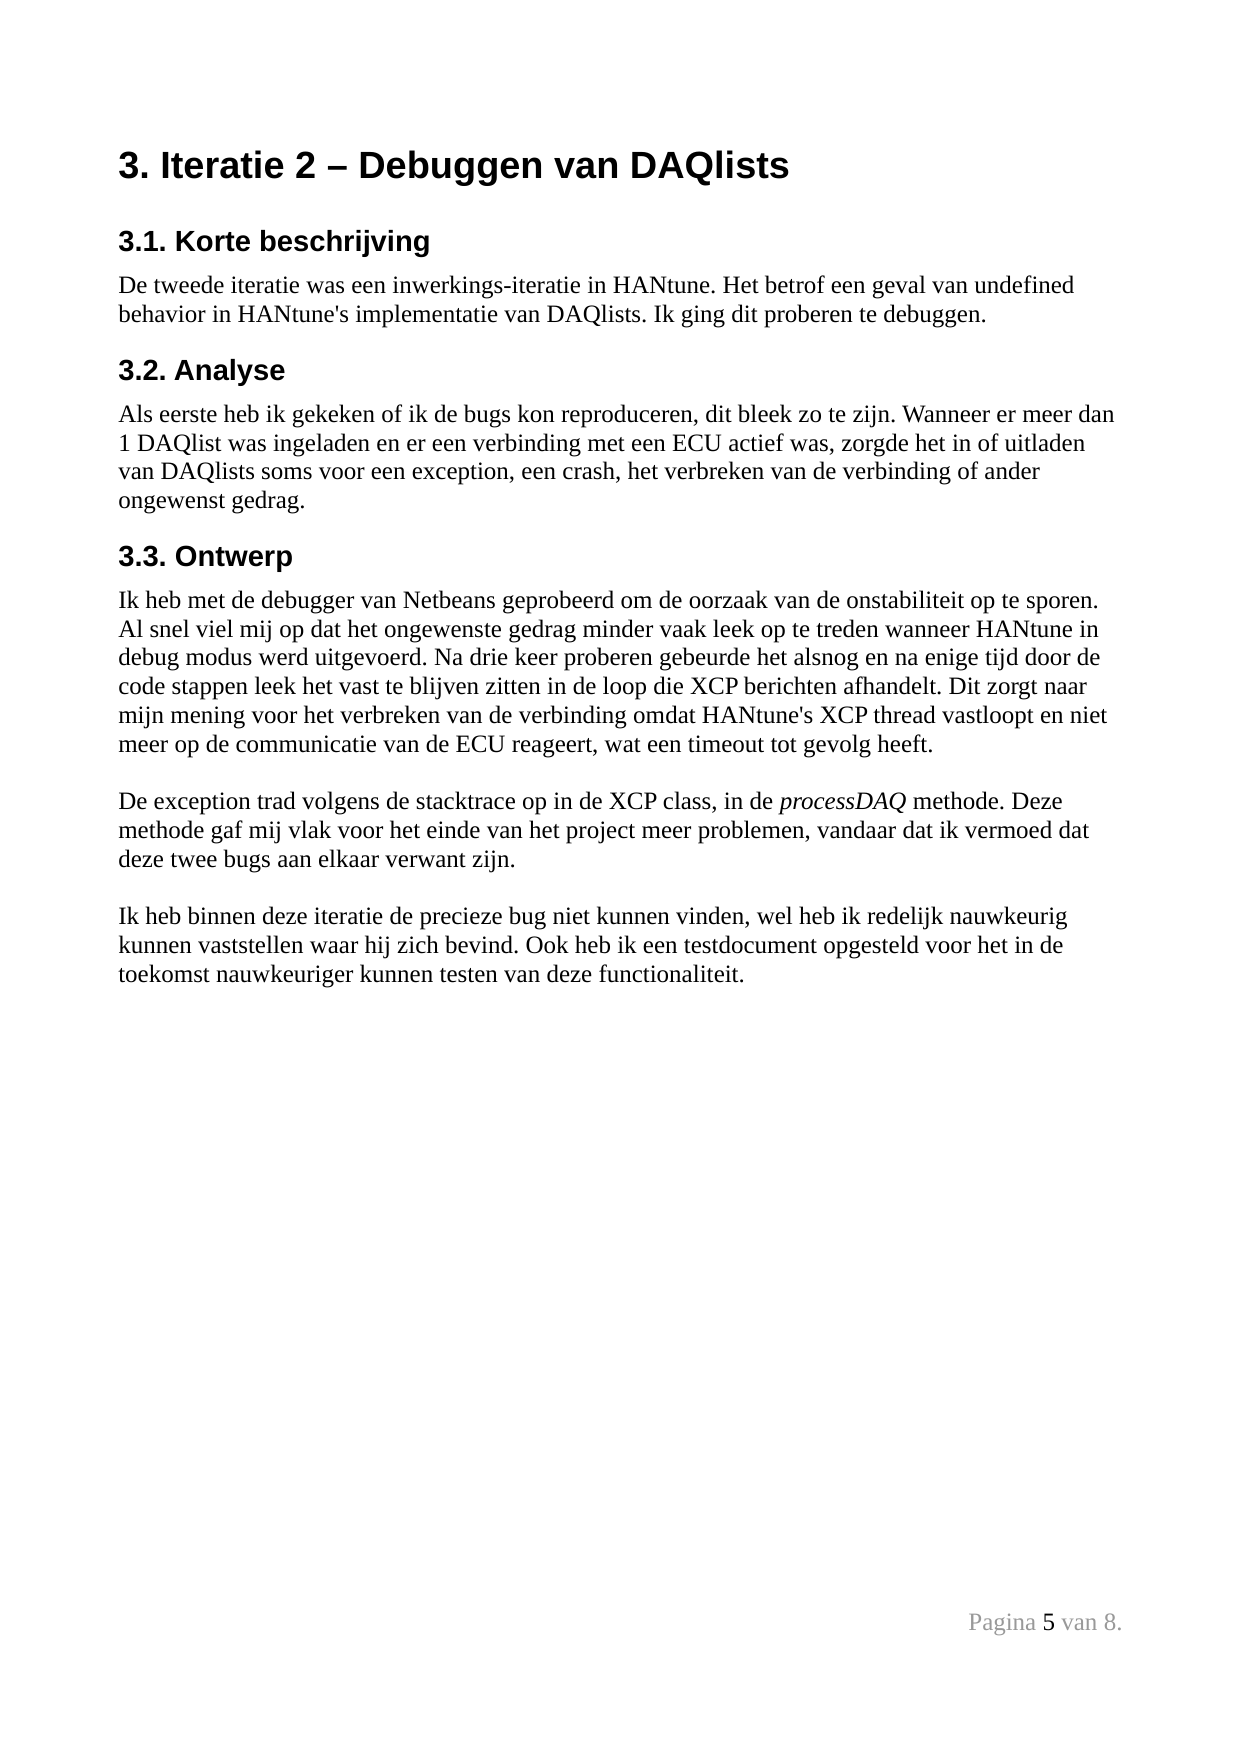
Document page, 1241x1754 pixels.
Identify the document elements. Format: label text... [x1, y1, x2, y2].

text De tweede iteratie was een inwerkings-iteratie in HANtune. Het betrof een geval van undefined behavior in HANtune's implementatie van DAQlists. Ik ging dit proberen te debuggen. [118, 270, 1122, 328]
subtitle 3.1. Korte beschrijving [118, 224, 1122, 258]
text Ik heb binnen deze iteratie de precieze bug niet kunnen vinden, wel heb ik redelijk nauwkeurig kunnen vaststellen waar hij zich bevind. Ook heb ik een testdocument opgesteld voor het in de toekomst nauwkeuriger kunnen testen van deze functionaliteit. [118, 901, 1122, 987]
subtitle 3.2. Analyse [118, 353, 1122, 386]
text De exception trad volgens de stacktrace op in de XCP class, in de processDAQ methode. Deze methode gaf mij vlak voor het einde van het project meer problemen, vandaar dat ik vermoed dat deze twee bugs aan elkaar verwant zijn. [118, 786, 1122, 872]
text Ik heb met de debugger van Netbeans geprobeerd om de oorzaak van de onstabiliteit op te sporen. Al snel viel mij op dat het ongewenste gedrag minder vaak leek op te treden wanneer HANtune in debug modus werd uitgevoerd. Na drie keer proberen gebeurde het alsnog en na enige tijd door de code stappen leek het vast te blijven zitten in de loop die XCP berichten afhandelt. Dit zorgt naar mijn mening voor het verbreken van de verbinding omdat HANtune's XCP thread vastloopt en niet meer op de communicatie van de ECU reageert, wat een timeout tot gevolg heeft. [118, 585, 1122, 757]
subtitle 3.3. Ontwerp [118, 539, 1122, 572]
subtitle 3. Iteratie 2 – Debuggen van DAQlists [118, 143, 1122, 187]
text Als eerste heb ik gekeken of ik de bugs kon reproduceren, dit bleek zo te zijn. Wanneer er meer dan 1 DAQlist was ingeladen en er een verbinding met een ECU actief was, zorgde het in of uitladen van DAQlists soms voor een exception, een crash, het verbreken van de verbinding of ander ongewenst gedrag. [118, 399, 1122, 514]
